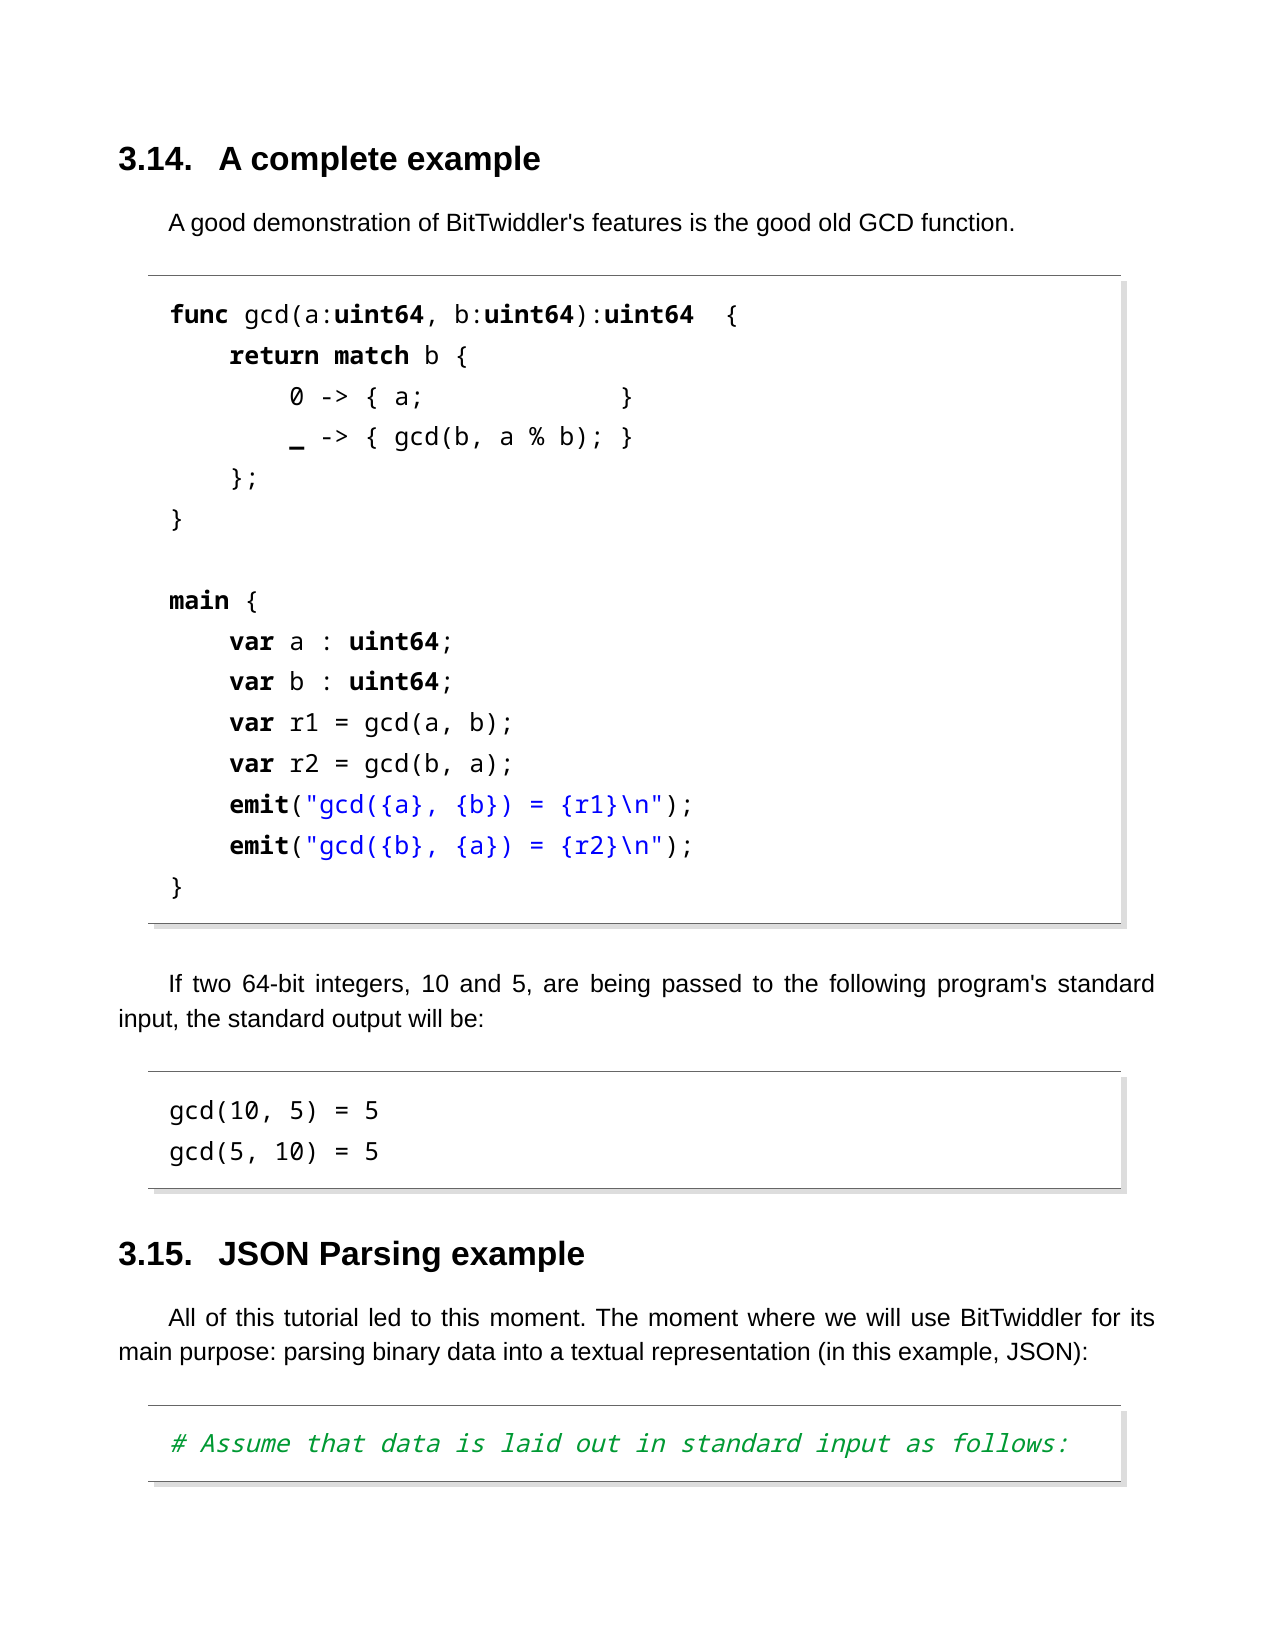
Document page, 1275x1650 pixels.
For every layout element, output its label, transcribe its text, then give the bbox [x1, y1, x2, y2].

text emit("gcd({a}, {b}) = {r1}\n"); [148, 765, 1121, 806]
text func gcd(a:uint64, b:uint64):uint64 { [148, 276, 1121, 316]
text gcd(10, 5) = 5 [148, 1072, 1121, 1112]
text return match b { [148, 316, 1121, 357]
text var a : uint64; [148, 602, 1121, 643]
text gcd(5, 10) = 5 [148, 1112, 1121, 1188]
text # Assume that data is laid out in standard input as follows: [148, 1406, 1121, 1481]
text _ -> { gcd(b, a % b); } [148, 398, 1121, 439]
text 0 -> { a; } [148, 357, 1121, 398]
text main { [148, 561, 1121, 602]
subtitle JSON Parsing example [118, 1234, 1157, 1273]
text If two 64-bit integers, 10 and 5, are being passed to the following program's standard input, the standard output will be: [118, 969, 1157, 1032]
text var r2 = gcd(b, a); [148, 724, 1121, 765]
text A good demonstration of BitTwiddler's features is the good old GCD function. [118, 208, 1157, 237]
text var r1 = gcd(a, b); [148, 684, 1121, 724]
text All of this tutorial led to this moment. The moment where we will use BitTwiddler for its main purpose: parsing binary data into a textual representation (in this example, JSON): [118, 1303, 1157, 1366]
text } [148, 847, 1121, 923]
text } [148, 479, 1121, 535]
subtitle A complete example [118, 139, 1157, 178]
text emit("gcd({b}, {a}) = {r2}\n"); [148, 806, 1121, 847]
text var b : uint64; [148, 643, 1121, 684]
text }; [148, 439, 1121, 479]
